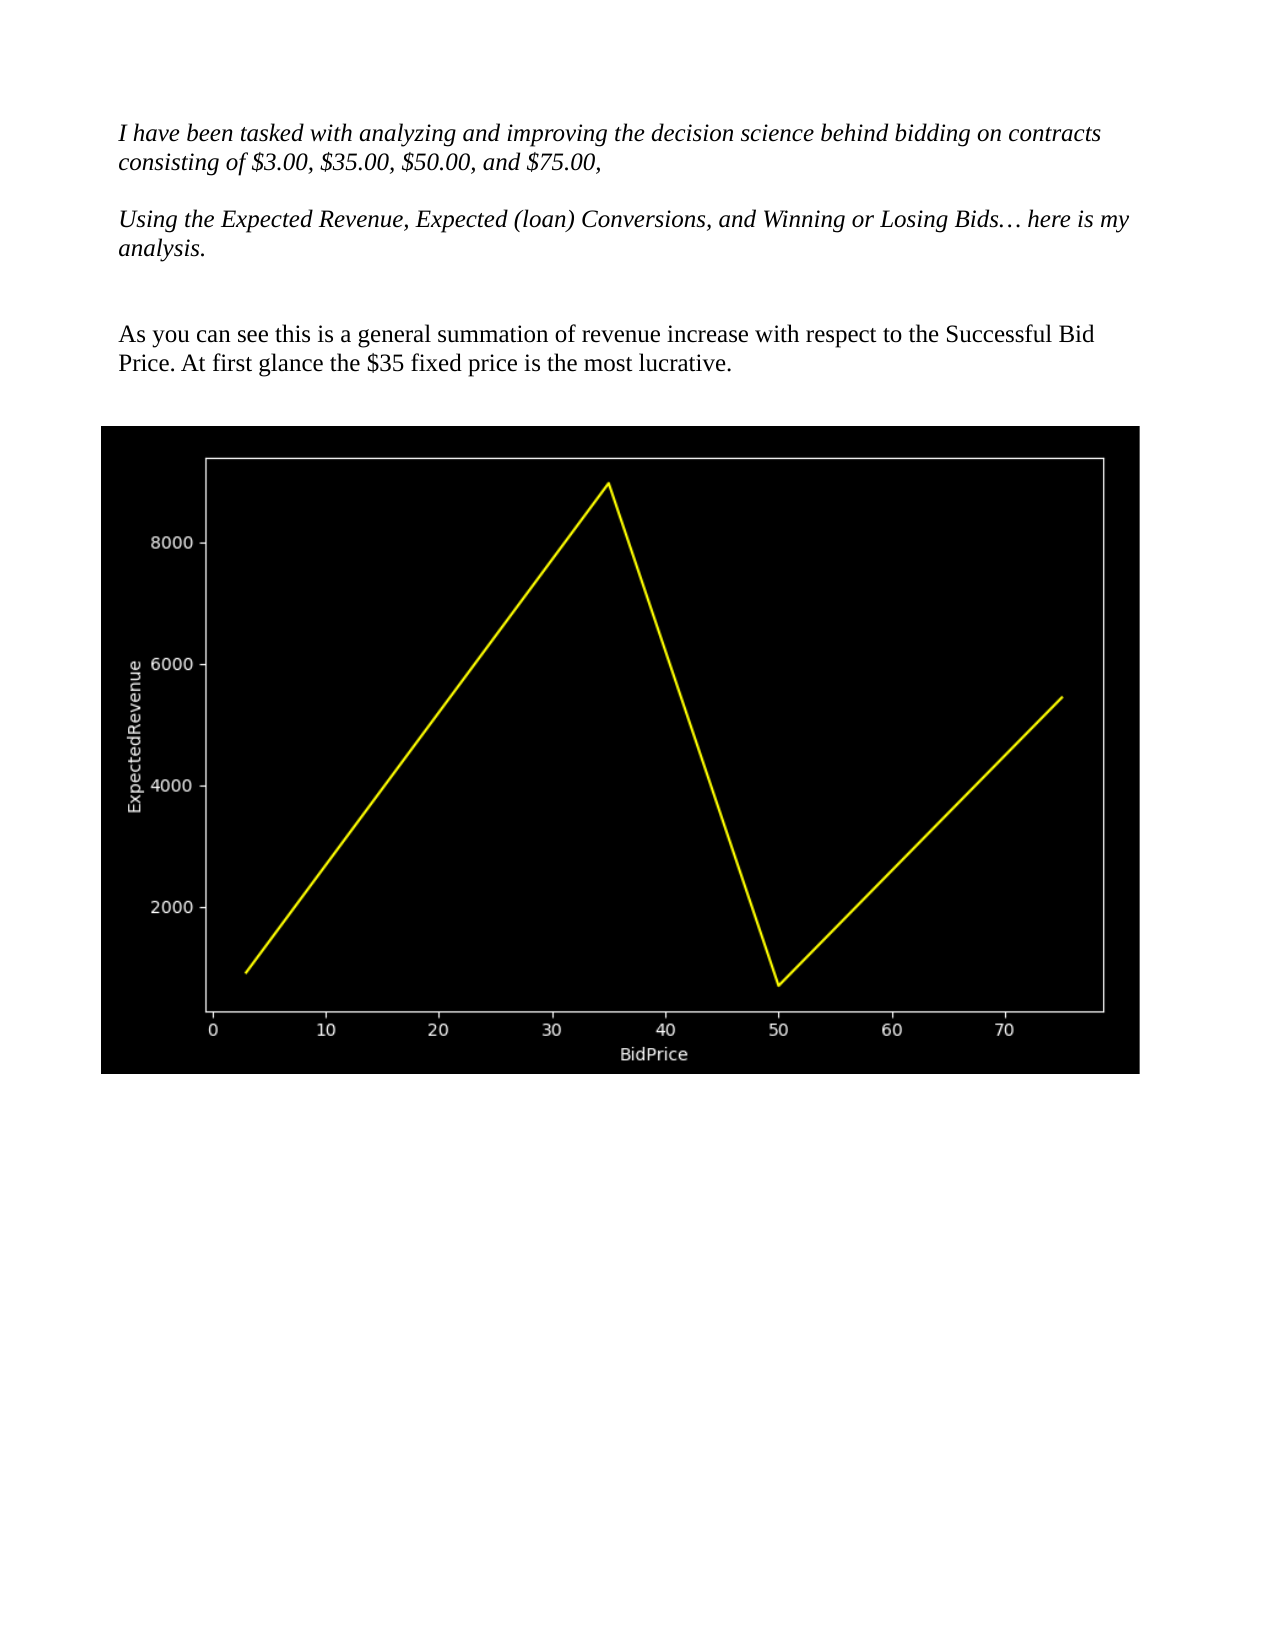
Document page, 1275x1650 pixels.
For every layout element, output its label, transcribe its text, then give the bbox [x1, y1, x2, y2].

text I have been tasked with analyzing and improving the decision science behind bidding on contracts consisting of $3.00, $35.00, $50.00, and $75.00, [118, 118, 1157, 176]
text Using the Expected Revenue, Expected (loan) Conversions, and Winning or Losing Bids… here is my analysis. [118, 204, 1157, 262]
text As you can see this is a general summation of revenue increase with respect to the Successful Bid Price. At first glance the $35 fixed price is the most lucrative. [118, 319, 1157, 377]
picture [101, 426, 1140, 1074]
